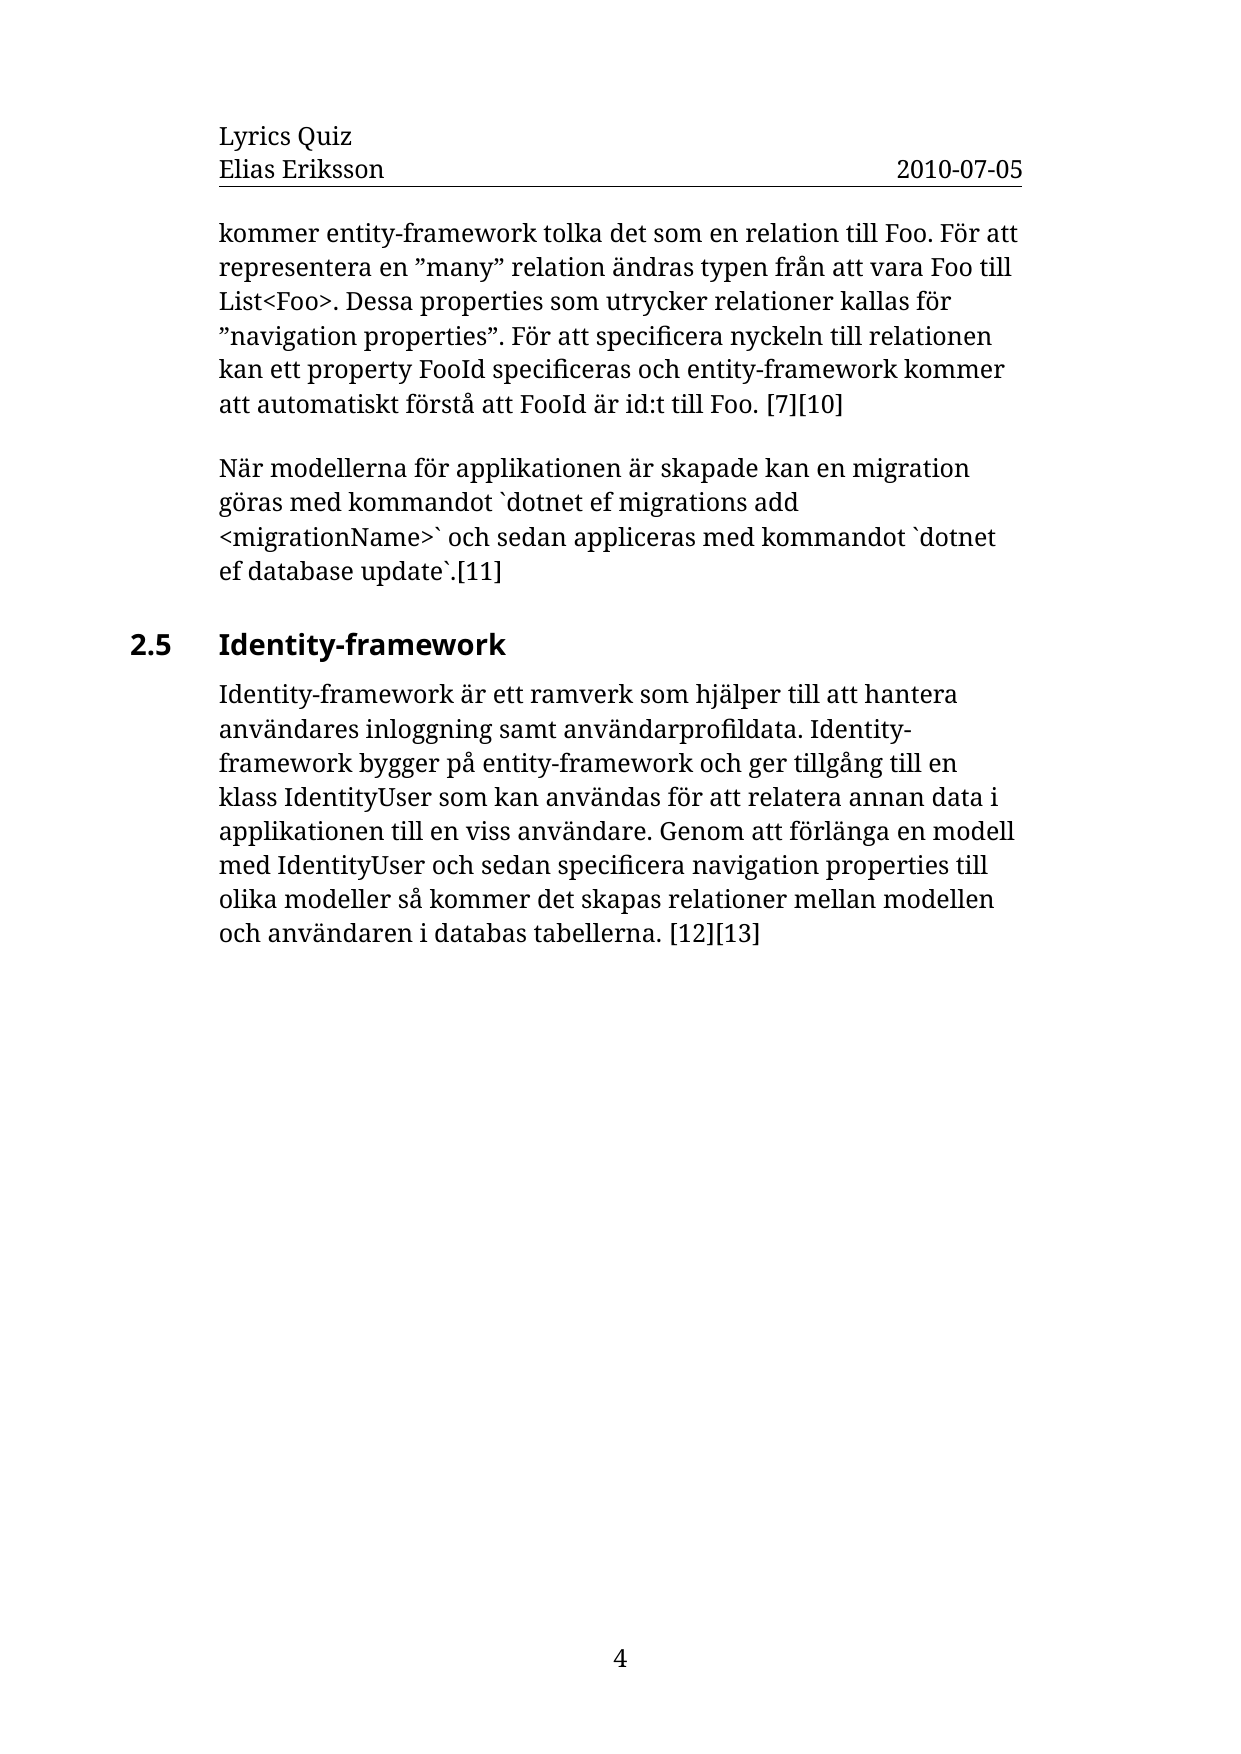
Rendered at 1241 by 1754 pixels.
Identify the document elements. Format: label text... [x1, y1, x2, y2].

text kommer entity-framework tolka det som en relation till Foo. För att representera en ”many” relation ändras typen från att vara Foo till List<Foo>. Dessa properties som utrycker relationer kallas för ”navigation properties”. För att specificera nyckeln till relationen kan ett property FooId specificeras och entity-framework kommer att automatiskt förstå att FooId är id:t till Foo. [7][10] [218, 216, 1022, 420]
text När modellerna för applikationen är skapade kan en migration göras med kommandot `dotnet ef migrations add <migrationName>` och sedan appliceras med kommandot `dotnet ef database update`.[11] [218, 451, 1022, 587]
text Identity-framework är ett ramverk som hjälper till att hantera användares inloggning samt användarprofildata. Identity-framework bygger på entity-framework och ger tillgång till en klass IdentityUser som kan användas för att relatera annan data i applikationen till en viss användare. Genom att förlänga en modell med IdentityUser och sedan specificera navigation properties till olika modeller så kommer det skapas relationer mellan modellen och användaren i databas tabellerna. [12][13] [218, 677, 1022, 950]
subtitle Identity-framework [130, 624, 1022, 664]
